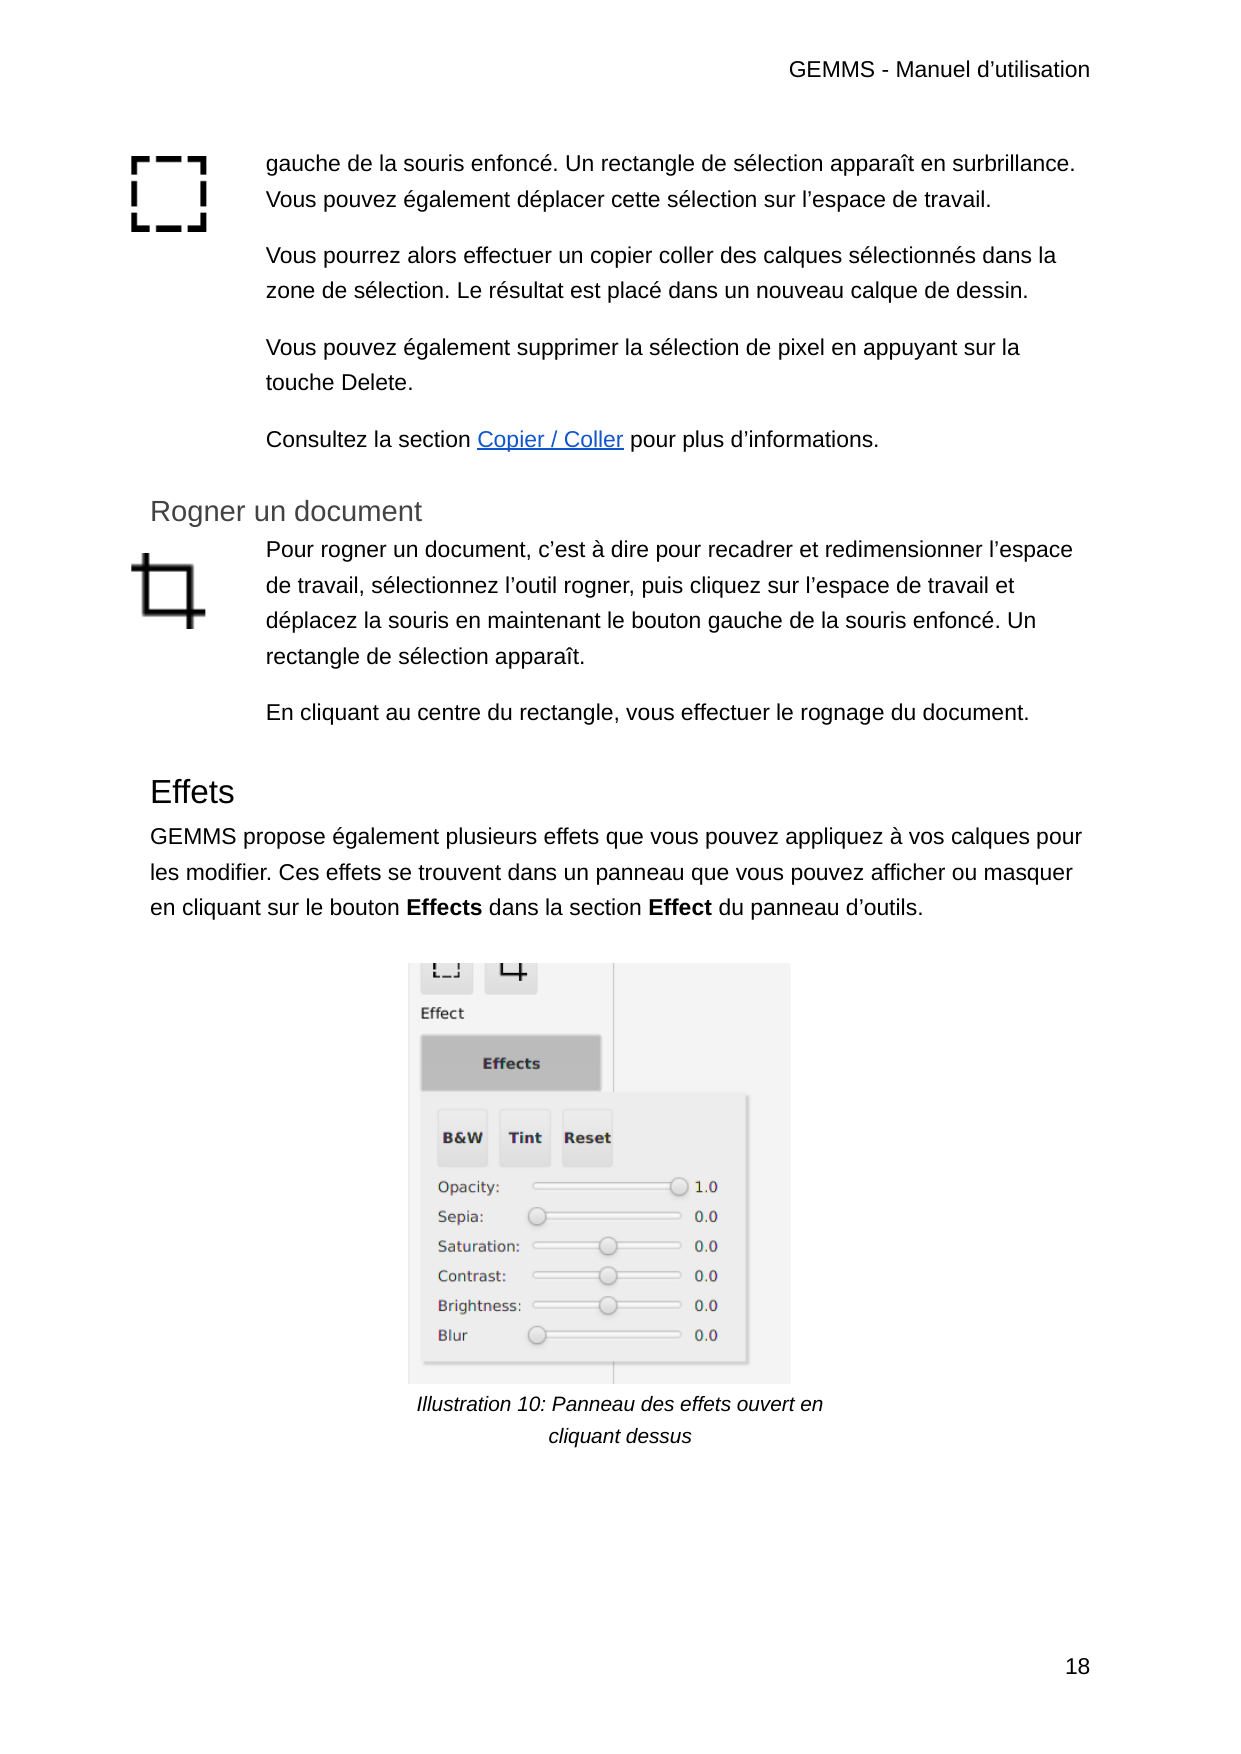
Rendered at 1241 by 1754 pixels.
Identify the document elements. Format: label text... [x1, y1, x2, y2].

picture [408, 963, 832, 1384]
text Vous pouvez également supprimer la sélection de pixel en appuyant sur la touche Delete. [266, 334, 1090, 396]
text Illustration 10: Panneau des effets ouvert en cliquant dessus [409, 1384, 832, 1448]
text Consultez la section Copier / Coller pour plus d’informations. [266, 426, 1090, 452]
picture [131, 156, 207, 232]
text En cliquant au centre du rectangle, vous effectuer le rognage du document. [266, 699, 1090, 726]
text gauche de la souris enfoncé. Un rectangle de sélection apparaît en surbrillance. Vous pouvez également déplacer cette sélection sur l’espace de travail. [266, 150, 1090, 212]
text Pour rogner un document, c’est à dire pour recadrer et redimensionner l’espace de travail, sélectionnez l’outil rogner, puis cliquez sur l’espace de travail et déplacez la souris en maintenant le bouton gauche de la souris enfoncé. Un rectangle de sélection apparaît. [266, 536, 1090, 669]
text GEMMS propose également plusieurs effets que vous pouvez appliquez à vos calques pour les modifier. Ces effets se trouvent dans un panneau que vous pouvez afficher ou masquer en cliquant sur le bouton Effects dans la section Effect du panneau d’outils. [150, 823, 1090, 921]
picture [131, 553, 206, 629]
text Vous pourrez alors effectuer un copier coller des calques sélectionnés dans la zone de sélection. Le résultat est placé dans un nouveau calque de dessin. [266, 242, 1090, 304]
subtitle Effets [150, 772, 1090, 811]
subtitle Rogner un document [150, 494, 1090, 528]
